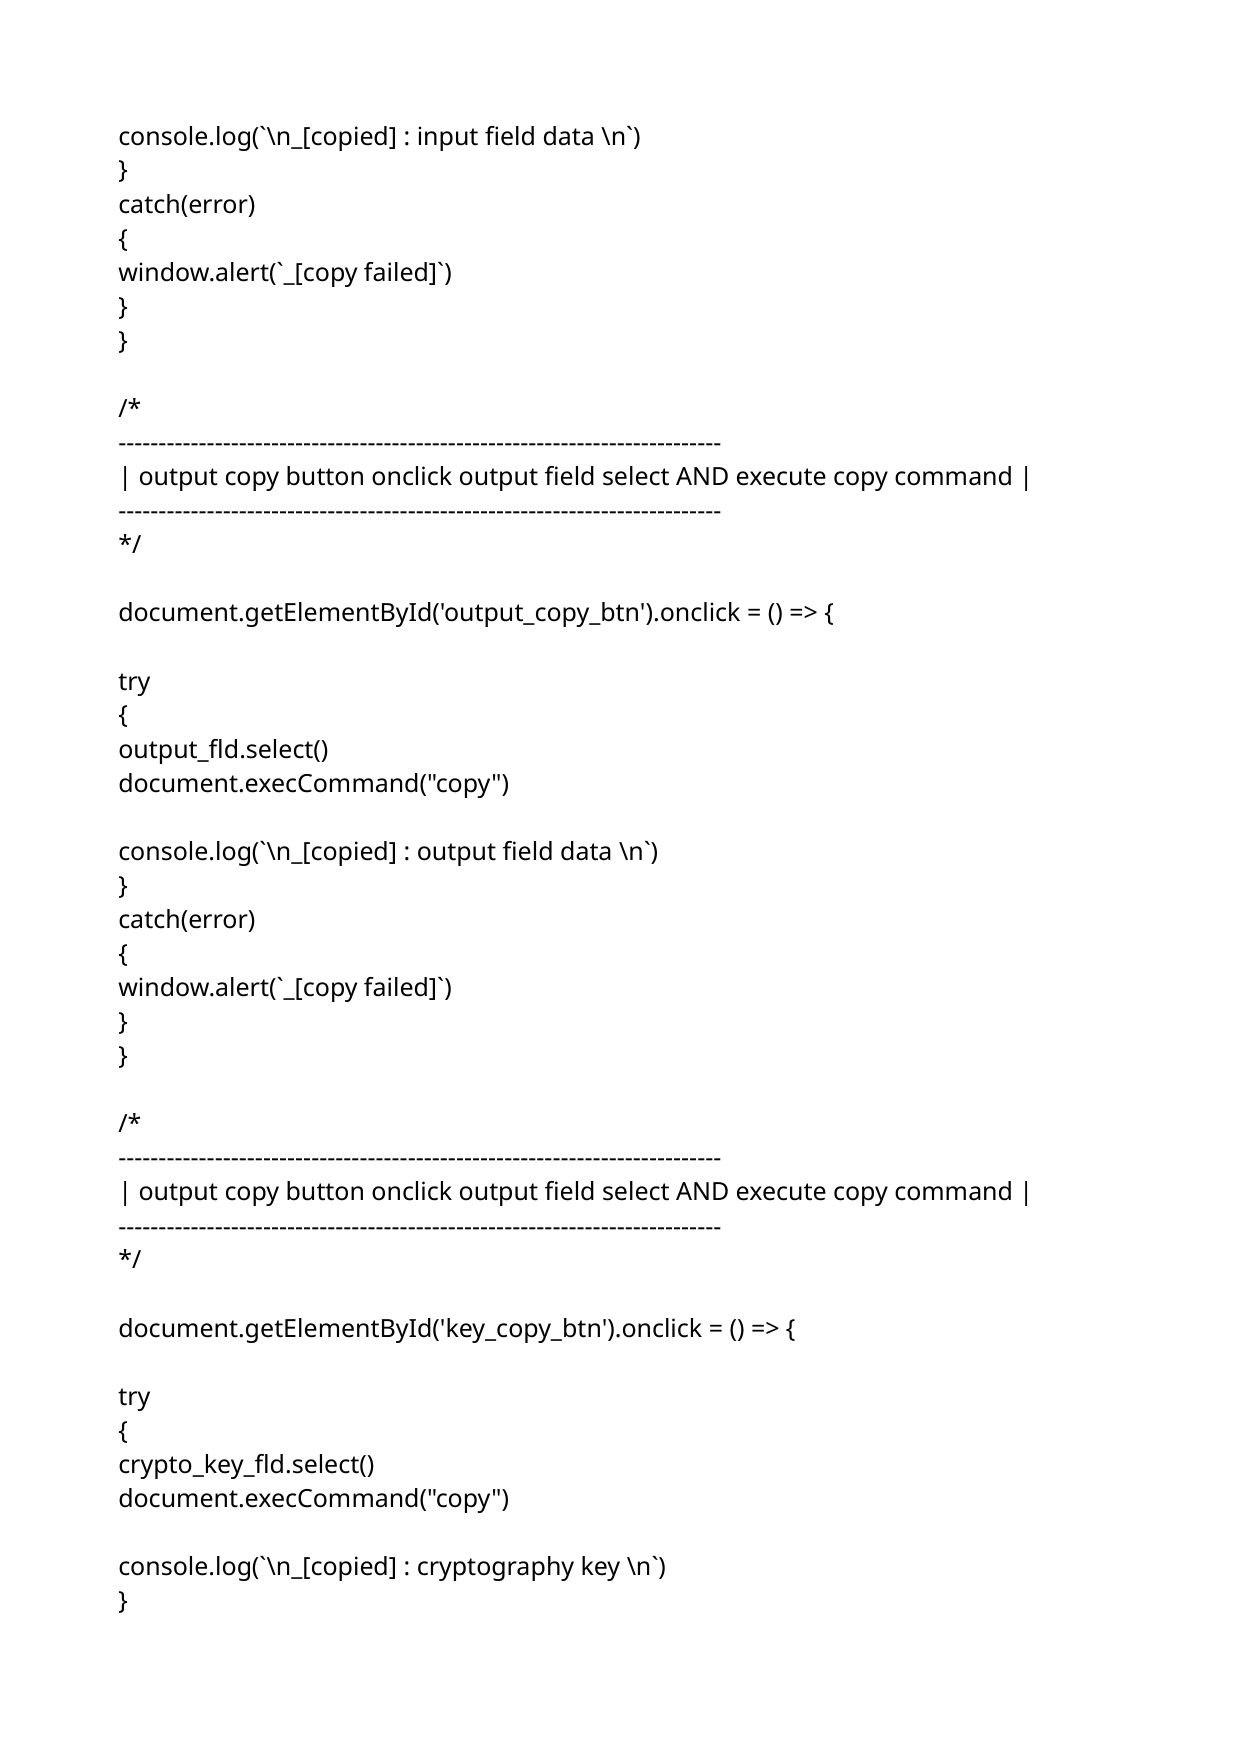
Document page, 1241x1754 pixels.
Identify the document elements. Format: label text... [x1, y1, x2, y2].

text { [118, 220, 1122, 254]
text try [118, 1378, 1122, 1412]
text } [118, 867, 1122, 902]
text --------------------------------------------------------------------------- [118, 425, 1122, 459]
text window.alert(`_[copy failed]`) [118, 970, 1122, 1004]
text } [118, 1004, 1122, 1038]
text catch(error) [118, 186, 1122, 220]
text document.getElementById('output_copy_btn').onclick = () => { [118, 595, 1122, 629]
text catch(error) [118, 902, 1122, 936]
text console.log(`\n_[copied] : cryptography key \n`) [118, 1549, 1122, 1583]
text /* [118, 1106, 1122, 1140]
text | output copy button onclick output field select AND execute copy command | [118, 459, 1122, 493]
text document.execCommand("copy") [118, 1481, 1122, 1515]
text */ [118, 1242, 1122, 1276]
text } [118, 1583, 1122, 1617]
text } [118, 322, 1122, 357]
text console.log(`\n_[copied] : input field data \n`) [118, 118, 1122, 152]
text try [118, 663, 1122, 697]
text crypto_key_fld.select() [118, 1447, 1122, 1481]
text { [118, 1412, 1122, 1447]
text { [118, 936, 1122, 970]
text output_fld.select() [118, 731, 1122, 765]
text document.getElementById('key_copy_btn').onclick = () => { [118, 1310, 1122, 1344]
text } [118, 288, 1122, 322]
text /* [118, 391, 1122, 425]
text */ [118, 527, 1122, 561]
text --------------------------------------------------------------------------- [118, 1208, 1122, 1242]
text document.execCommand("copy") [118, 765, 1122, 799]
text } [118, 152, 1122, 186]
text --------------------------------------------------------------------------- [118, 493, 1122, 527]
text console.log(`\n_[copied] : output field data \n`) [118, 833, 1122, 867]
text window.alert(`_[copy failed]`) [118, 254, 1122, 288]
text } [118, 1038, 1122, 1072]
text { [118, 697, 1122, 731]
text --------------------------------------------------------------------------- [118, 1140, 1122, 1174]
text | output copy button onclick output field select AND execute copy command | [118, 1174, 1122, 1208]
